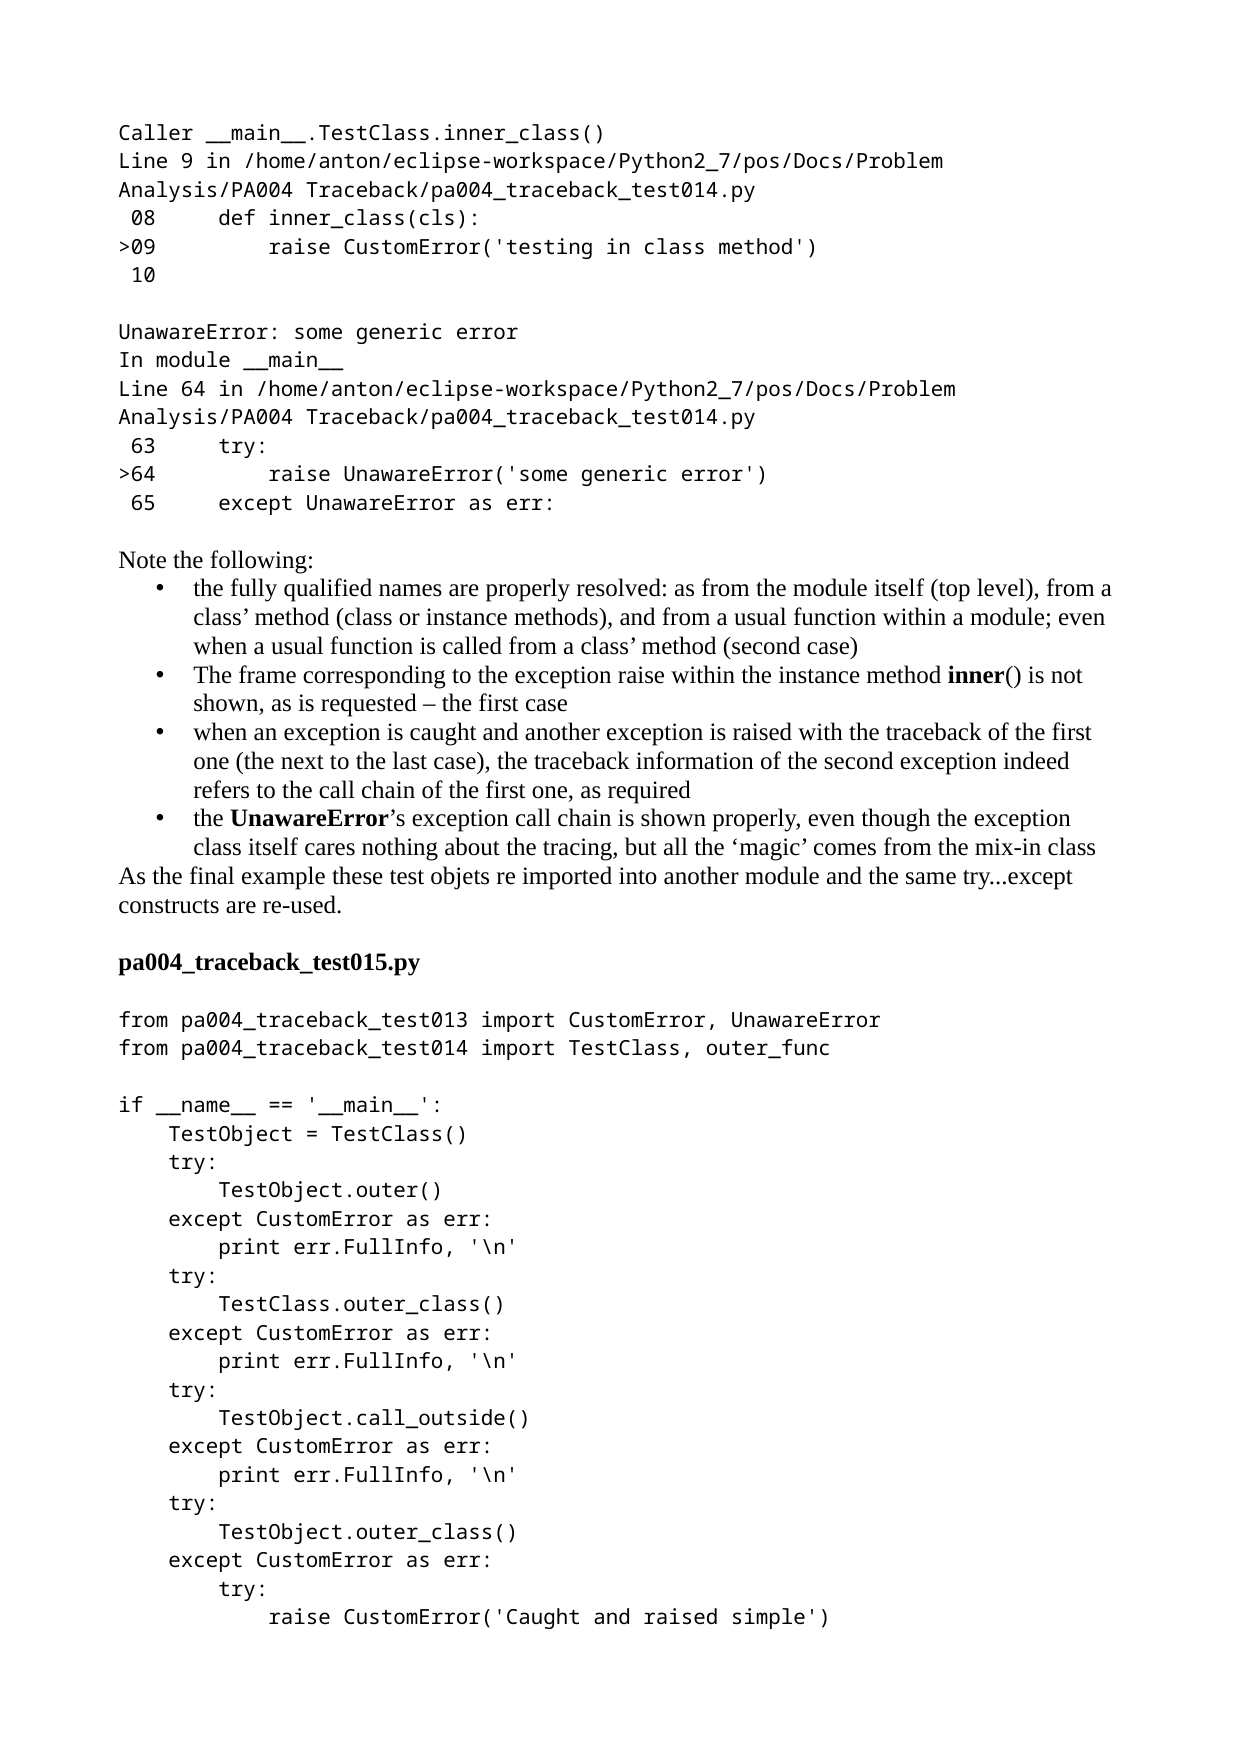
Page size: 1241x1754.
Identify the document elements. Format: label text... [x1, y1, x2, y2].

text TestObject.outer() [118, 1176, 1122, 1204]
text raise CustomError('Caught and raised simple') [118, 1602, 1122, 1631]
text from pa004_traceback_test013 import CustomError, UnawareError [118, 1005, 1122, 1033]
text print err.FullInfo, '\n' [118, 1346, 1122, 1375]
text pa004_traceback_test015.py [118, 947, 1122, 976]
text Caller __main__.TestClass.inner_class() [118, 118, 1122, 147]
text try: [118, 1147, 1122, 1176]
text TestClass.outer_class() [118, 1289, 1122, 1318]
text except CustomError as err: [118, 1204, 1122, 1232]
text >09 raise CustomError('testing in class method') [118, 232, 1122, 260]
list when an exception is caught and another exception is raised with the traceback of the first one (the next to the last case), the traceback information of the second exception indeed refers to the call chain of the first one, as required [156, 717, 1122, 803]
text 10 [118, 260, 1122, 289]
text try: [118, 1488, 1122, 1517]
text TestObject.outer_class() [118, 1517, 1122, 1545]
text try: [118, 1375, 1122, 1403]
text In module __main__ [118, 346, 1122, 374]
text 63 try: [118, 431, 1122, 459]
text As the final example these test objets re imported into another module and the same try...except constructs are re-used. [118, 861, 1122, 918]
text from pa004_traceback_test014 import TestClass, outer_func [118, 1033, 1122, 1062]
text Note the following: [118, 545, 1122, 573]
text except CustomError as err: [118, 1318, 1122, 1346]
text Line 64 in /home/anton/eclipse-workspace/Python2_7/pos/Docs/Problem Analysis/PA004 Traceback/pa004_traceback_test014.py [118, 374, 1122, 431]
text TestObject = TestClass() [118, 1119, 1122, 1147]
text if __name__ == '__main__': [118, 1090, 1122, 1119]
text try: [118, 1261, 1122, 1289]
text UnawareError: some generic error [118, 317, 1122, 346]
list the UnawareError’s exception call chain is shown properly, even though the exception class itself cares nothing about the tracing, but all the ‘magic’ comes from the mix-in class [156, 803, 1122, 861]
text except CustomError as err: [118, 1545, 1122, 1574]
text TestObject.call_outside() [118, 1403, 1122, 1432]
list The frame corresponding to the exception raise within the instance method inner() is not shown, as is requested – the first case [156, 660, 1122, 717]
text print err.FullInfo, '\n' [118, 1232, 1122, 1261]
text Line 9 in /home/anton/eclipse-workspace/Python2_7/pos/Docs/Problem Analysis/PA004 Traceback/pa004_traceback_test014.py [118, 147, 1122, 203]
text try: [118, 1574, 1122, 1602]
text 65 except UnawareError as err: [118, 488, 1122, 516]
text print err.FullInfo, '\n' [118, 1460, 1122, 1488]
text >64 raise UnawareError('some generic error') [118, 459, 1122, 488]
list the fully qualified names are properly resolved: as from the module itself (top level), from a class’ method (class or instance methods), and from a usual function within a module; even when a usual function is called from a class’ method (second case) [156, 573, 1122, 660]
text except CustomError as err: [118, 1432, 1122, 1460]
text 08 def inner_class(cls): [118, 203, 1122, 232]
